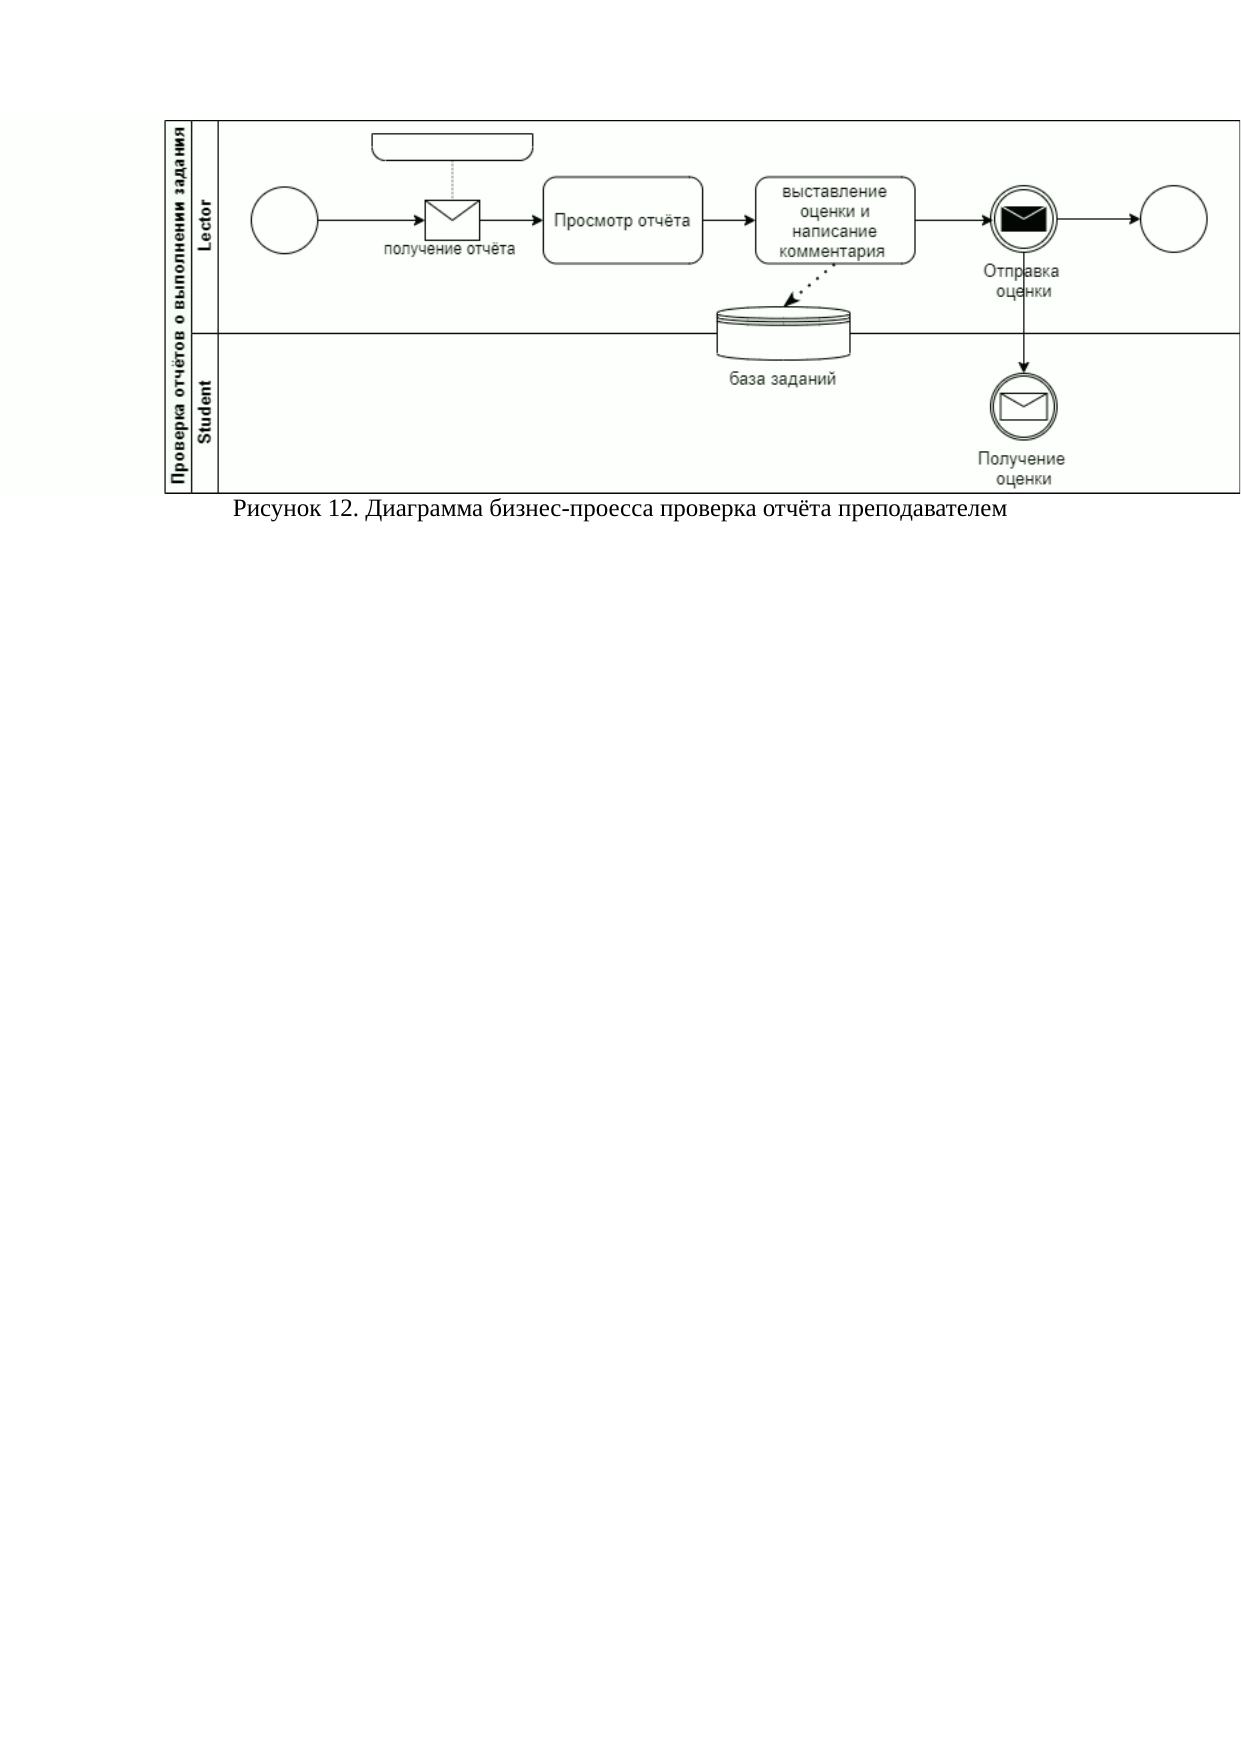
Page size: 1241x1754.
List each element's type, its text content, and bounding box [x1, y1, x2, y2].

text Рисунок 12. Диаграмма бизнес-проесса проверка отчёта преподавателем [118, 494, 1122, 522]
picture [0, 120, 1241, 494]
